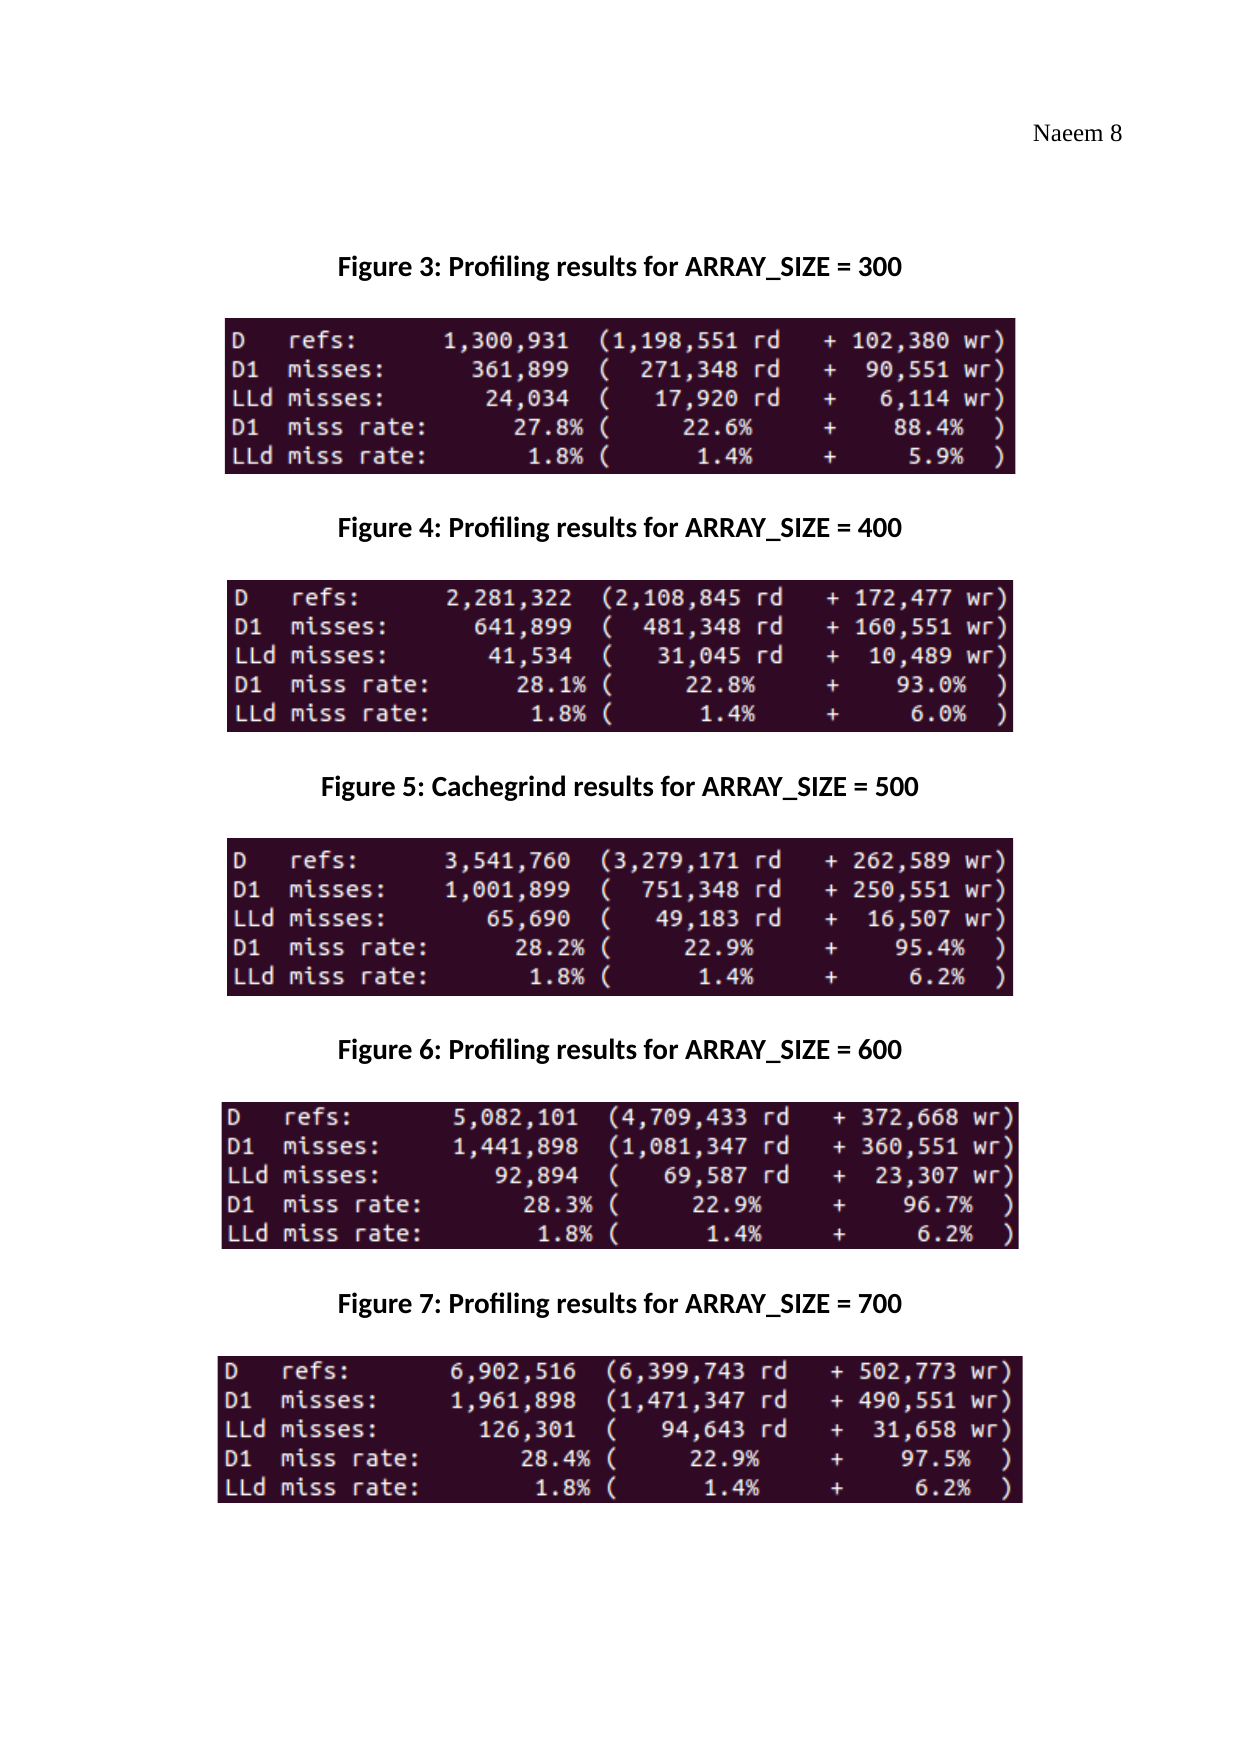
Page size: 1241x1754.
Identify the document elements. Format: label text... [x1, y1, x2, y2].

text Figure 4: Profiling results for ARRAY_SIZE = 400 [118, 509, 1122, 545]
text Figure 6: Profiling results for ARRAY_SIZE = 600 [118, 1031, 1122, 1066]
text Figure 3: Profiling results for ARRAY_SIZE = 300 [118, 248, 1122, 283]
text Figure 5: Cachegrind results for ARRAY_SIZE = 500 [118, 768, 1122, 803]
text Figure 7: Profiling results for ARRAY_SIZE = 700 [118, 1285, 1122, 1320]
